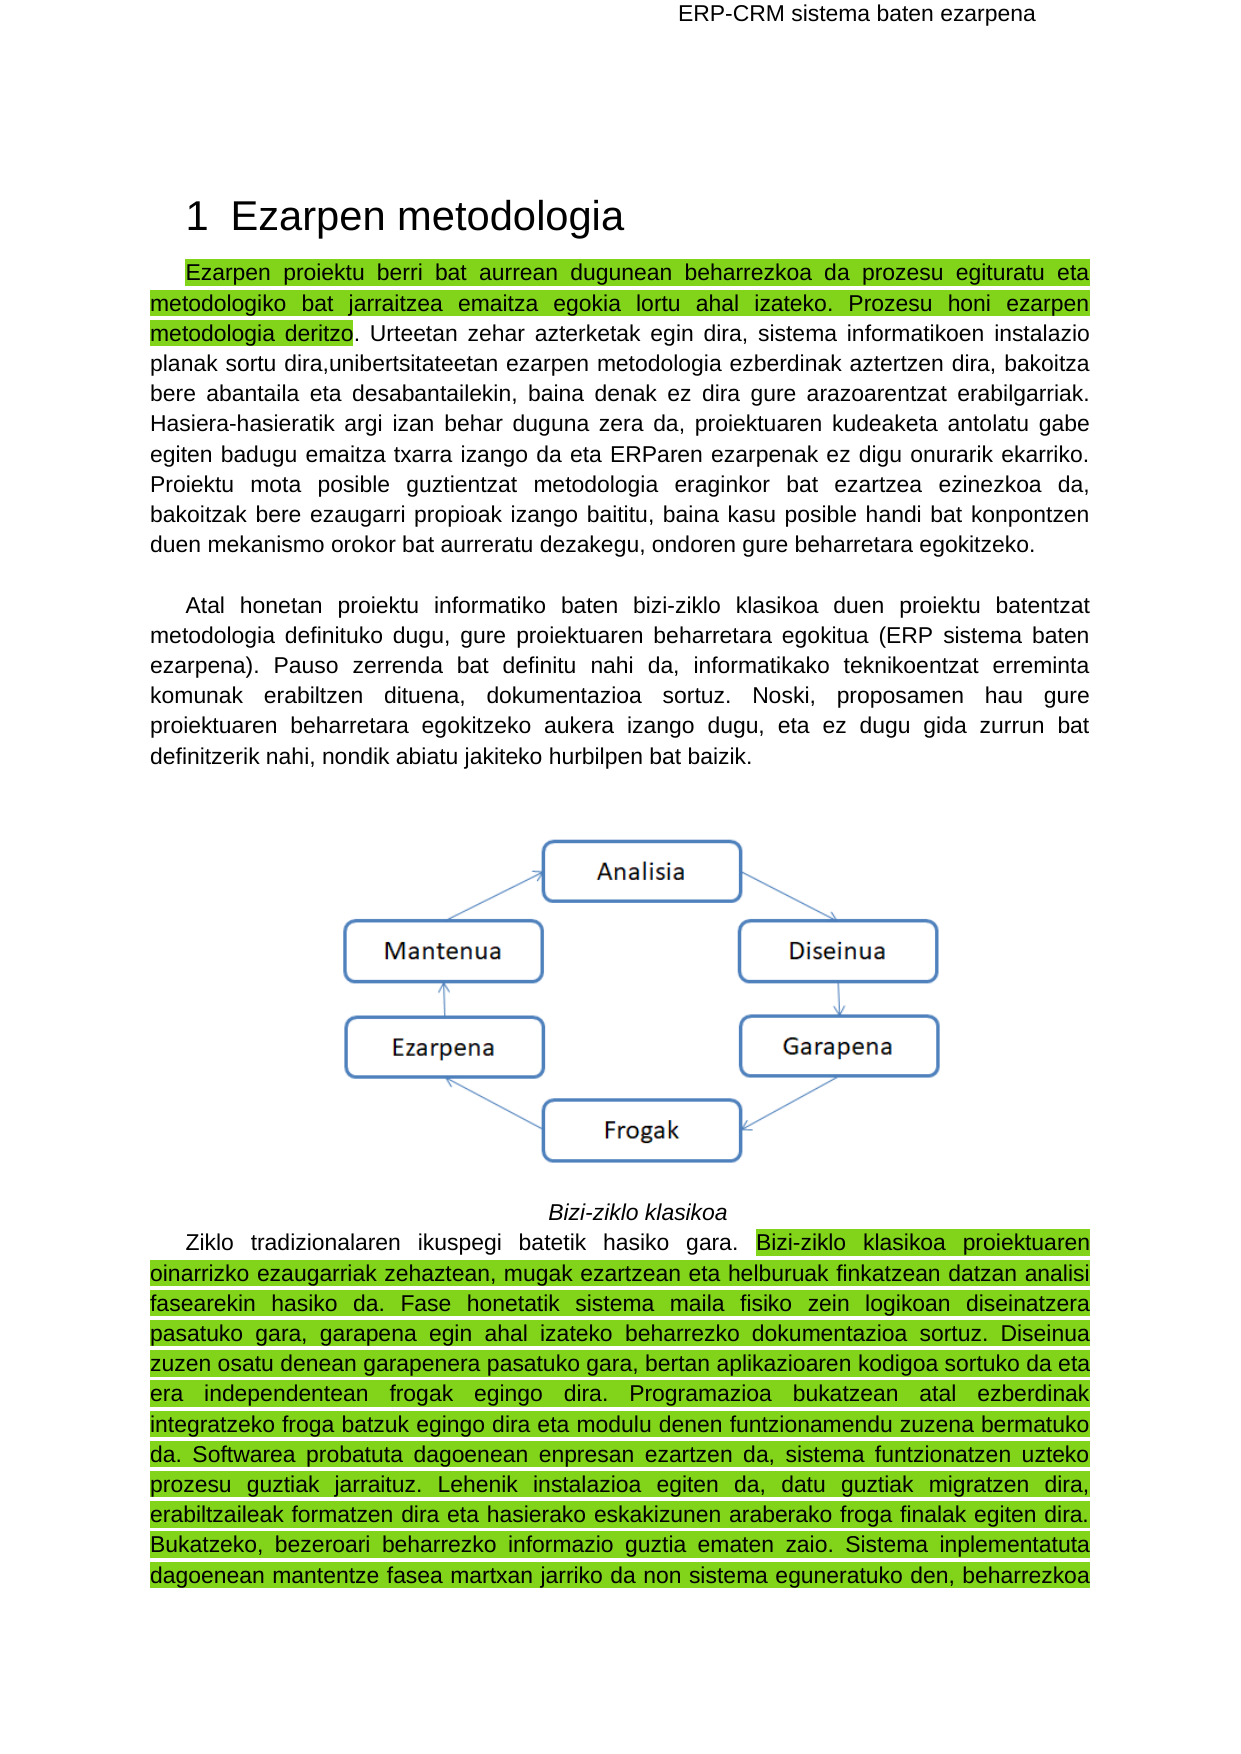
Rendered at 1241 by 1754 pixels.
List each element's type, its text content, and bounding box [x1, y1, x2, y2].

subtitle Ezarpen metodologia [185, 192, 1090, 239]
text Ezarpen proiektu berri bat aurrean dugunean beharrezkoa da prozesu egituratu eta metodologiko bat jarraitzea emaitza egokia lortu ahal izateko. Prozesu honi ezarpen metodologia deritzo. Urteetan zehar azterketak egin dira, sistema informatikoen instalazio planak sortu dira,unibertsitateetan ezarpen metodologia ezberdinak aztertzen dira, bakoitza bere abantaila eta desabantailekin, baina denak ez dira gure arazoarentzat erabilgarriak. Hasiera-hasieratik argi izan behar duguna zera da, proiektuaren kudeaketa antolatu gabe egiten badugu emaitza txarra izango da eta ERParen ezarpenak ez digu onurarik ekarriko. Proiektu mota posible guztientzat metodologia eraginkor bat ezartzea ezinezkoa da, bakoitzak bere ezaugarri propioak izango baititu, baina kasu posible handi bat konpontzen duen mekanismo orokor bat aurreratu dezakegu, ondoren gure beharretara egokitzeko. [150, 259, 1090, 557]
text Bizi-ziklo klasikoa [150, 1199, 1090, 1226]
picture [294, 772, 981, 1196]
text Ziklo tradizionalaren ikuspegi batetik hasiko gara. Bizi-ziklo klasikoa proiektuaren oinarrizko ezaugarriak zehaztean, mugak ezartzean eta helburuak finkatzean datzan analisi fasearekin hasiko da. Fase honetatik sistema maila fisiko zein logikoan diseinatzera pasatuko gara, garapena egin ahal izateko beharrezko dokumentazioa sortuz. Diseinua zuzen osatu denean garapenera pasatuko gara, bertan aplikazioaren kodigoa sortuko da eta era independentean frogak egingo dira. Programazioa bukatzean atal ezberdinak integratzeko froga batzuk egingo dira eta modulu denen funtzionamendu zuzena bermatuko da. Softwarea probatuta dagoenean enpresan ezartzen da, sistema funtzionatzen uzteko prozesu guztiak jarraituz. Lehenik instalazioa egiten da, datu guztiak migratzen dira, erabiltzaileak formatzen dira eta hasierako eskakizunen araberako froga finalak egiten dira. Bukatzeko, bezeroari beharrezko informazio guztia ematen zaio. Sistema inplementatuta dagoenean mantentze fasea martxan jarriko da non sistema eguneratuko den, beharrezkoa [150, 1229, 1090, 1588]
text Atal honetan proiektu informatiko baten bizi-ziklo klasikoa duen proiektu batentzat metodologia definituko dugu, gure proiektuaren beharretara egokitua (ERP sistema baten ezarpena). Pauso zerrenda bat definitu nahi da, informatikako teknikoentzat erreminta komunak erabiltzen dituena, dokumentazioa sortuz. Noski, proposamen hau gure proiektuaren beharretara egokitzeko aukera izango dugu, eta ez dugu gida zurrun bat definitzerik nahi, nondik abiatu jakiteko hurbilpen bat baizik. [150, 592, 1090, 769]
